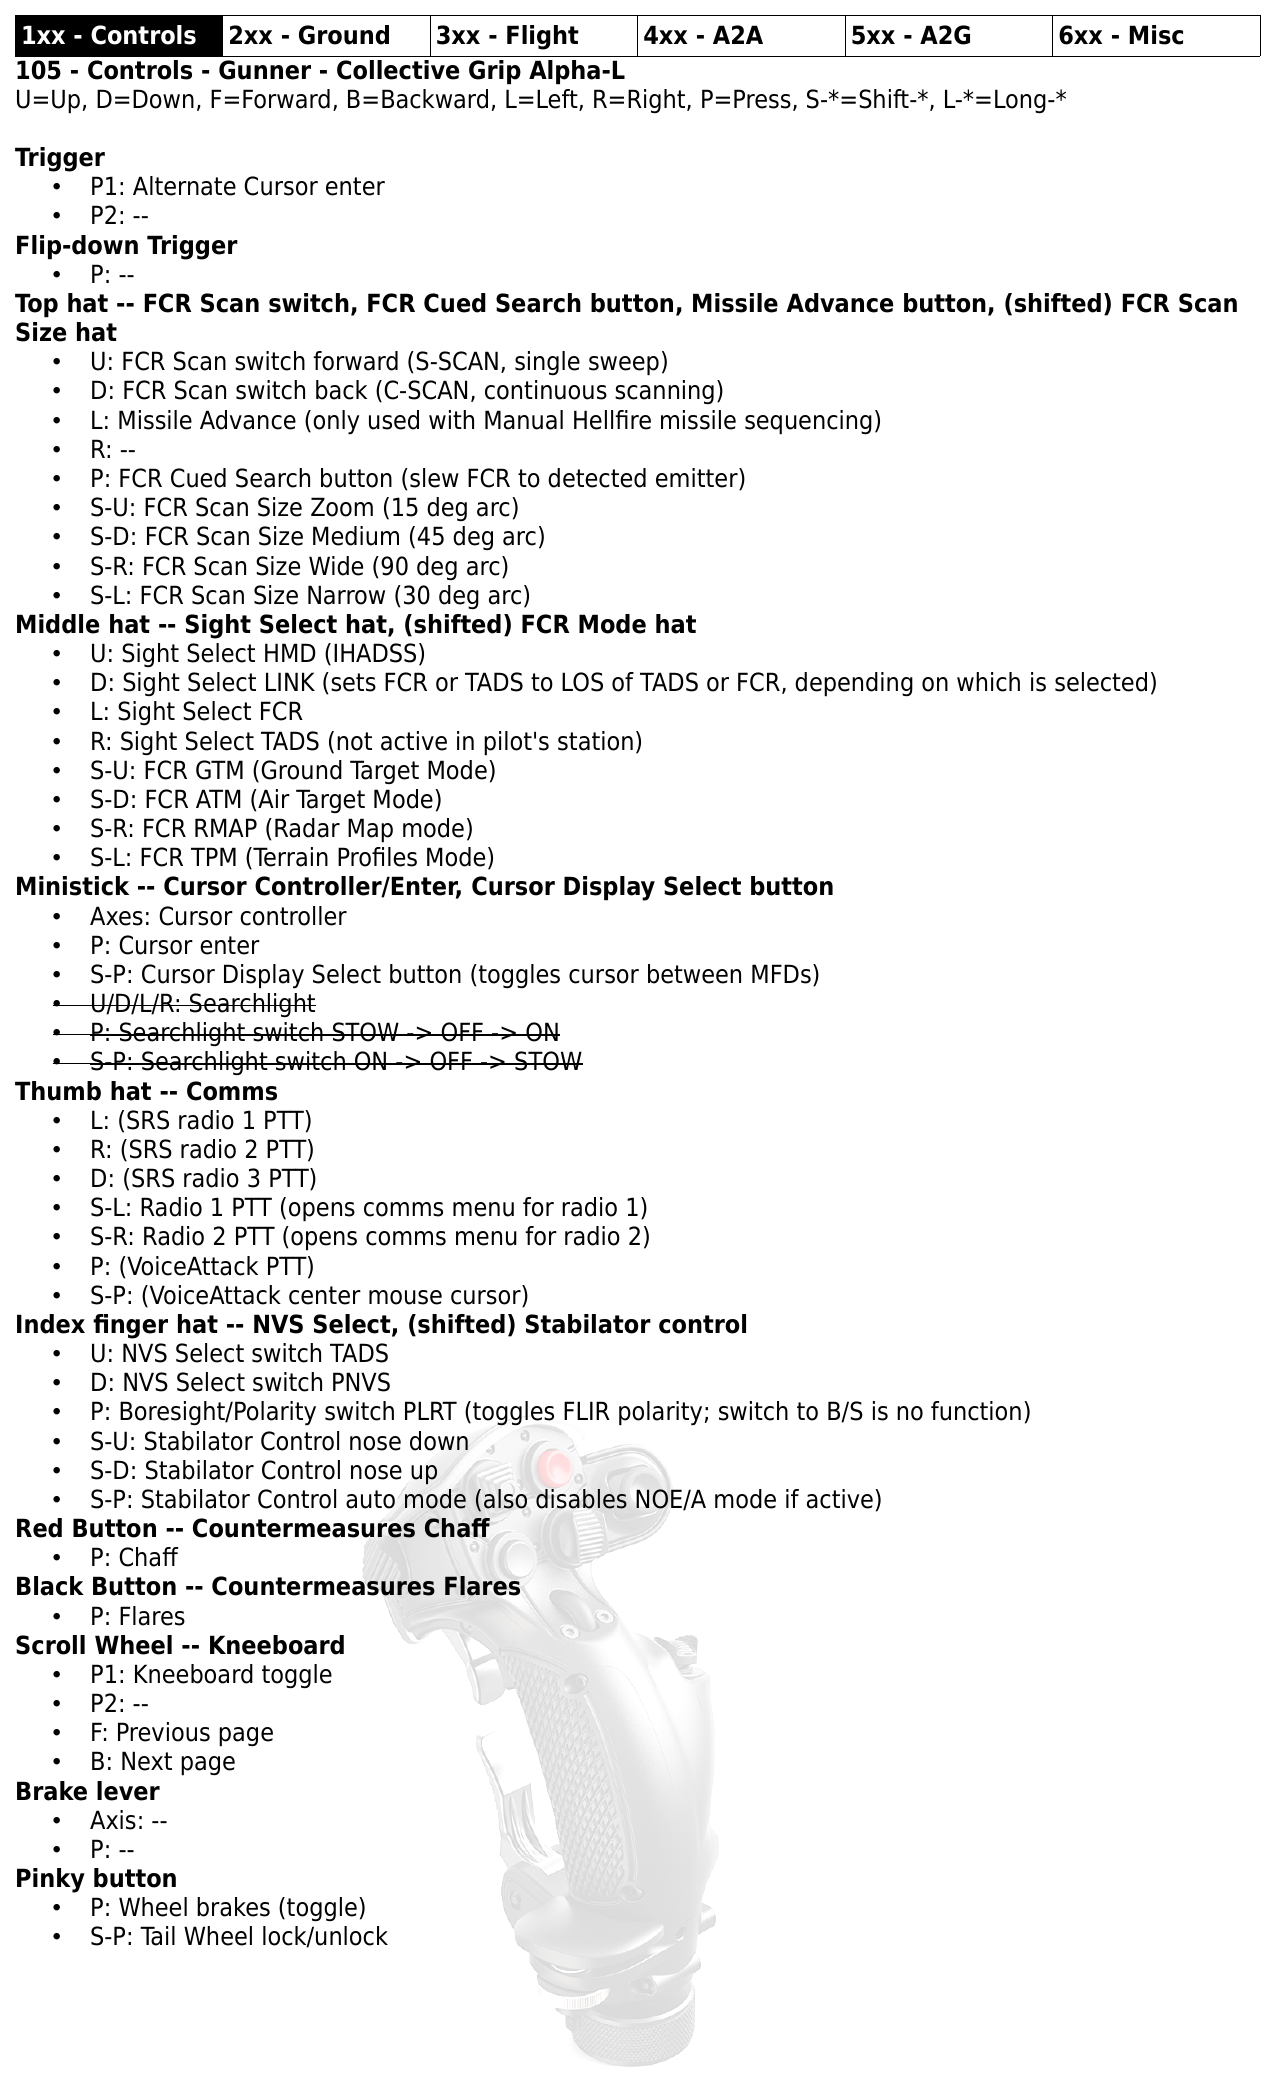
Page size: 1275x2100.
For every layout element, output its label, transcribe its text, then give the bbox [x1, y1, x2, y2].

list P: FCR Cued Search button (slew FCR to detected emitter) [52, 464, 1260, 493]
text Pinky button [15, 1864, 230, 1893]
list R: Sight Select TADS (not active in pilot's station) [52, 727, 1260, 756]
list S-R: FCR Scan Size Wide (90 deg arc) [52, 552, 1260, 581]
list P: -- [52, 1835, 230, 1864]
text Black Button -- Countermeasures Flares [15, 1572, 230, 1602]
list P: Boresight/Polarity switch PLRT (toggles FLIR polarity; switch to B/S is no function) [1045, 1397, 1260, 1427]
list P: Boresight/Polarity switch PLRT (toggles FLIR polarity; switch to B/S is no function) [52, 1397, 230, 1427]
table_header 5xx - A2G [846, 16, 1052, 56]
list S-P: Searchlight switch ON -> OFF -> STOW [52, 1047, 1260, 1077]
table_header 2xx - Ground [223, 16, 430, 56]
list S-U: FCR Scan Size Zoom (15 deg arc) [52, 493, 1260, 522]
text Red Button -- Countermeasures Chaff [1045, 1514, 1260, 1543]
list P1: Alternate Cursor enter [52, 172, 1260, 202]
list U/D/L/R: Searchlight [52, 989, 1260, 1018]
list S-P: (VoiceAttack center mouse cursor) [52, 1281, 1260, 1310]
list U: NVS Select switch TADS [52, 1339, 230, 1368]
list [1045, 1806, 1260, 1835]
list P2: -- [52, 202, 1260, 231]
list D: NVS Select switch PNVS [52, 1368, 230, 1397]
list S-L: FCR TPM (Terrain Profiles Mode) [52, 843, 1260, 872]
list P: Wheel brakes (toggle) [1045, 1893, 1260, 1922]
list S-P: Stabilator Control auto mode (also disables NOE/A mode if active) [1045, 1485, 1260, 1514]
list S-P: Tail Wheel lock/unlock [52, 1922, 230, 1952]
list U: Sight Select HMD (IHADSS) [52, 639, 1260, 668]
text Index finger hat -- NVS Select, (shifted) Stabilator control [1045, 1310, 1260, 1339]
text Scroll Wheel -- Kneeboard [15, 1631, 230, 1660]
list P2: -- [52, 1689, 230, 1718]
list [1045, 1835, 1260, 1864]
list S-U: FCR GTM (Ground Target Mode) [52, 756, 1260, 785]
table_header 3xx - Flight [431, 16, 637, 56]
text Red Button -- Countermeasures Chaff [15, 1514, 230, 1543]
table_header 1xx - Controls [16, 16, 222, 56]
list S-D: Stabilator Control nose up [1045, 1456, 1260, 1485]
list F: Previous page [52, 1718, 230, 1747]
list F: Previous page [1045, 1718, 1260, 1747]
list B: Next page [1045, 1747, 1260, 1777]
list P: -- [52, 260, 1260, 289]
list S-D: FCR Scan Size Medium (45 deg arc) [52, 522, 1260, 552]
list P1: Kneeboard toggle [1045, 1660, 1260, 1689]
list R: (SRS radio 2 PTT) [52, 1135, 1260, 1164]
list P: Flares [52, 1602, 230, 1631]
list P: Chaff [52, 1543, 230, 1572]
text Thumb hat -- Comms [15, 1077, 1260, 1106]
text U=Up, D=Down, F=Forward, B=Backward, L=Left, R=Right, P=Press, S-*=Shift-*, L-*=Long-* [15, 85, 1260, 114]
list [1045, 1543, 1260, 1572]
list P: (VoiceAttack PTT) [52, 1252, 1260, 1281]
list S-D: Stabilator Control nose up [52, 1456, 230, 1485]
list B: Next page [52, 1747, 230, 1777]
list L: Sight Select FCR [52, 697, 1260, 727]
list R: -- [52, 435, 1260, 464]
list S-R: FCR RMAP (Radar Map mode) [52, 814, 1260, 843]
text Middle hat -- Sight Select hat, (shifted) FCR Mode hat [15, 610, 1260, 639]
list P: Cursor enter [52, 931, 1260, 960]
list Axis: -- [52, 1806, 230, 1835]
list Axes: Cursor controller [52, 902, 1260, 931]
list [1045, 1602, 1260, 1631]
list U: NVS Select switch TADS [1045, 1339, 1260, 1368]
text [1045, 1777, 1260, 1806]
list D: NVS Select switch PNVS [1045, 1368, 1260, 1397]
list S-D: FCR ATM (Air Target Mode) [52, 785, 1260, 814]
list U: FCR Scan switch forward (S-SCAN, single sweep) [52, 347, 1260, 377]
list D: Sight Select LINK (sets FCR or TADS to LOS of TADS or FCR, depending on which is selected) [52, 668, 1260, 697]
table_header 4xx - A2A [638, 16, 845, 56]
text Brake lever [15, 1777, 230, 1806]
text Flip-down Trigger [15, 231, 1260, 260]
list S-P: Tail Wheel lock/unlock [1045, 1922, 1260, 1952]
text Ministick -- Cursor Controller/Enter, Cursor Display Select button [15, 872, 1260, 902]
list S-U: Stabilator Control nose down [1045, 1427, 1260, 1456]
list L: (SRS radio 1 PTT) [52, 1106, 1260, 1135]
list D: FCR Scan switch back (C-SCAN, continuous scanning) [52, 377, 1260, 406]
text Index finger hat -- NVS Select, (shifted) Stabilator control [15, 1310, 230, 1339]
list S-U: Stabilator Control nose down [52, 1427, 230, 1456]
table_header 6xx - Misc [1053, 16, 1260, 56]
text 105 - Controls - Gunner - Collective Grip Alpha-L [15, 57, 1260, 85]
text Black Button -- Countermeasures Flares [1045, 1572, 1260, 1602]
list P: Searchlight switch STOW -> OFF -> ON [52, 1018, 1260, 1047]
list L: Missile Advance (only used with Manual Hellfire missile sequencing) [52, 406, 1260, 435]
list D: (SRS radio 3 PTT) [52, 1164, 1260, 1193]
list P1: Kneeboard toggle [52, 1660, 230, 1689]
text Trigger [15, 143, 1260, 172]
text [1045, 1864, 1260, 1893]
list S-L: FCR Scan Size Narrow (30 deg arc) [52, 581, 1260, 610]
list S-P: Cursor Display Select button (toggles cursor between MFDs) [52, 960, 1260, 989]
text Top hat -- FCR Scan switch, FCR Cued Search button, Missile Advance button, (shifted) FCR Scan Size hat [15, 289, 1260, 347]
list S-P: Stabilator Control auto mode (also disables NOE/A mode if active) [52, 1485, 230, 1514]
list [1045, 1689, 1260, 1718]
list S-R: Radio 2 PTT (opens comms menu for radio 2) [52, 1222, 1260, 1252]
list S-L: Radio 1 PTT (opens comms menu for radio 1) [52, 1193, 1260, 1222]
list P: Wheel brakes (toggle) [52, 1893, 230, 1922]
text Scroll Wheel -- Kneeboard [1045, 1631, 1260, 1660]
